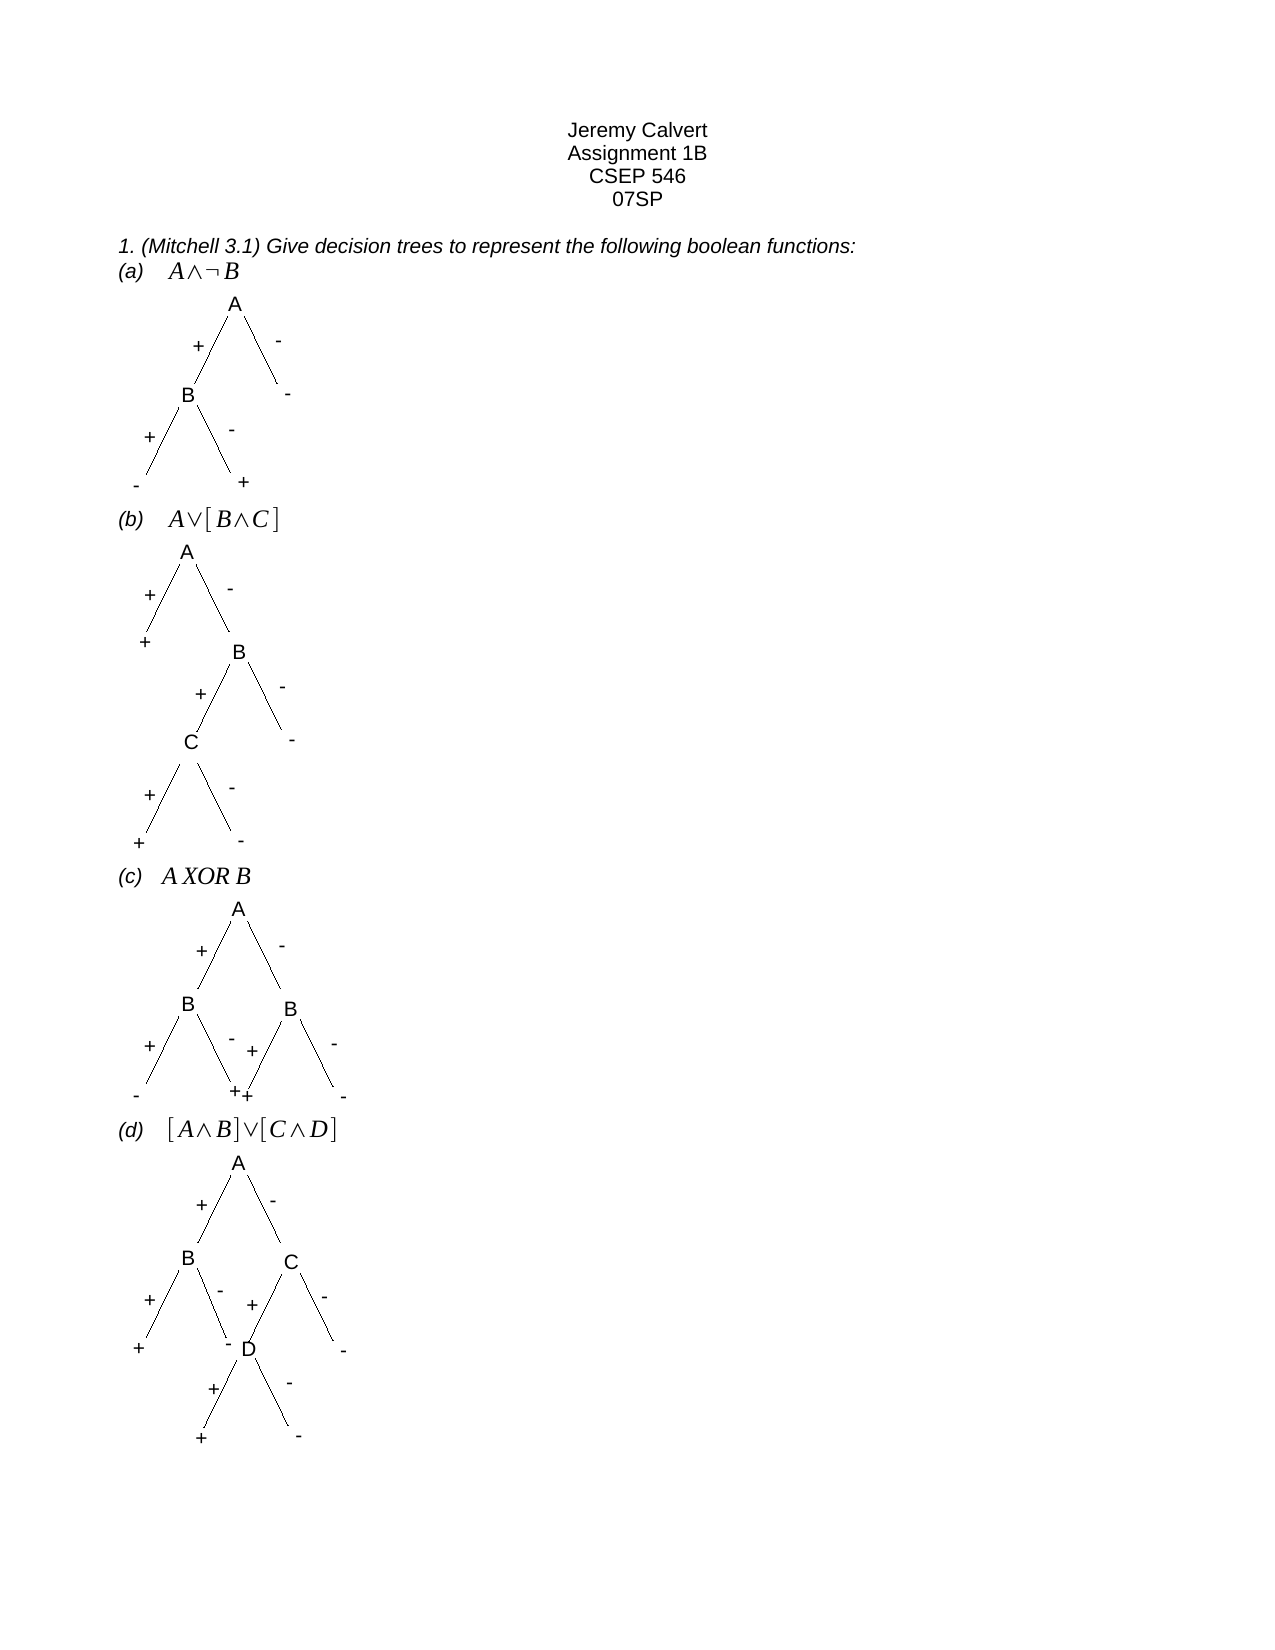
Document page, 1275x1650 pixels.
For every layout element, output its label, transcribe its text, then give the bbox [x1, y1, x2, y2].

text 1. (Mitchell 3.1) Give decision trees to represent the following boolean functions: [118, 234, 1157, 257]
text (b) [118, 285, 1157, 533]
text CSEP 546 [118, 164, 1157, 188]
text Jeremy Calvert [118, 118, 1157, 141]
text Assignment 1B [118, 141, 1157, 164]
text (a) [118, 257, 1157, 285]
text 07SP [118, 188, 1157, 211]
text (d) [118, 890, 1157, 1144]
text (c) [118, 533, 1157, 890]
